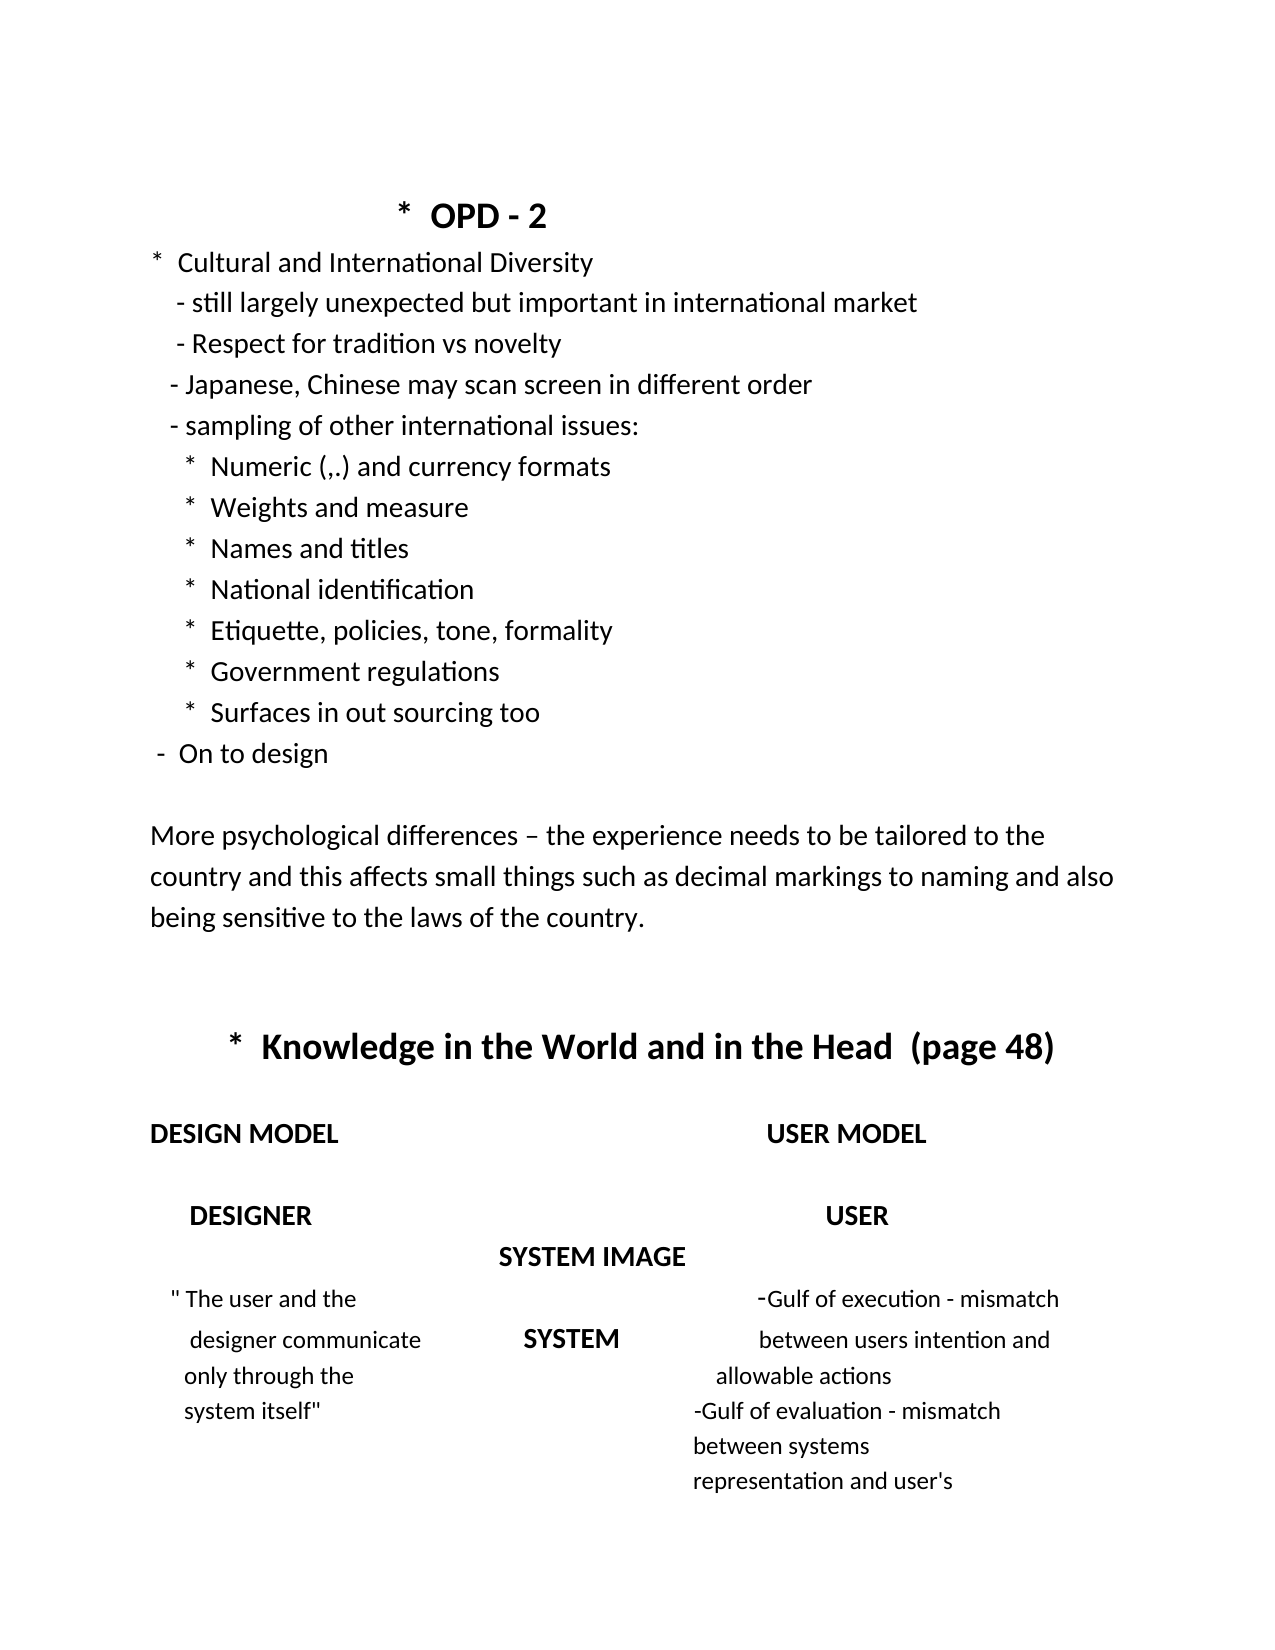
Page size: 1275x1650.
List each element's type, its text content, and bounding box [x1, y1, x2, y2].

text * OPD - 2 * Cultural and International Diversity - still largely unexpected but important in international market - Respect for tradition vs novelty - Japanese, Chinese may scan screen in different order - sampling of other international issues: * Numeric (,.) and currency formats * Weights and measure * Names and titles * National identification * Etiquette, policies, tone, formality * Government regulations * Surfaces in out sourcing too - On to design More psychological differences – the experience needs to be tailored to the country and this affects small things such as decimal markings to naming and also being sensitive to the laws of the country. * Knowledge in the World and in the Head (page 48) DESIGN MODEL USER MODEL DESIGNER USER SYSTEM IMAGE " The user and the -Gulf of execution - mismatch designer communicate SYSTEM between users intention and only through the allowable actions system itself" -Gulf of evaluation - mismatch between systems representation and user's [150, 150, 1125, 1495]
